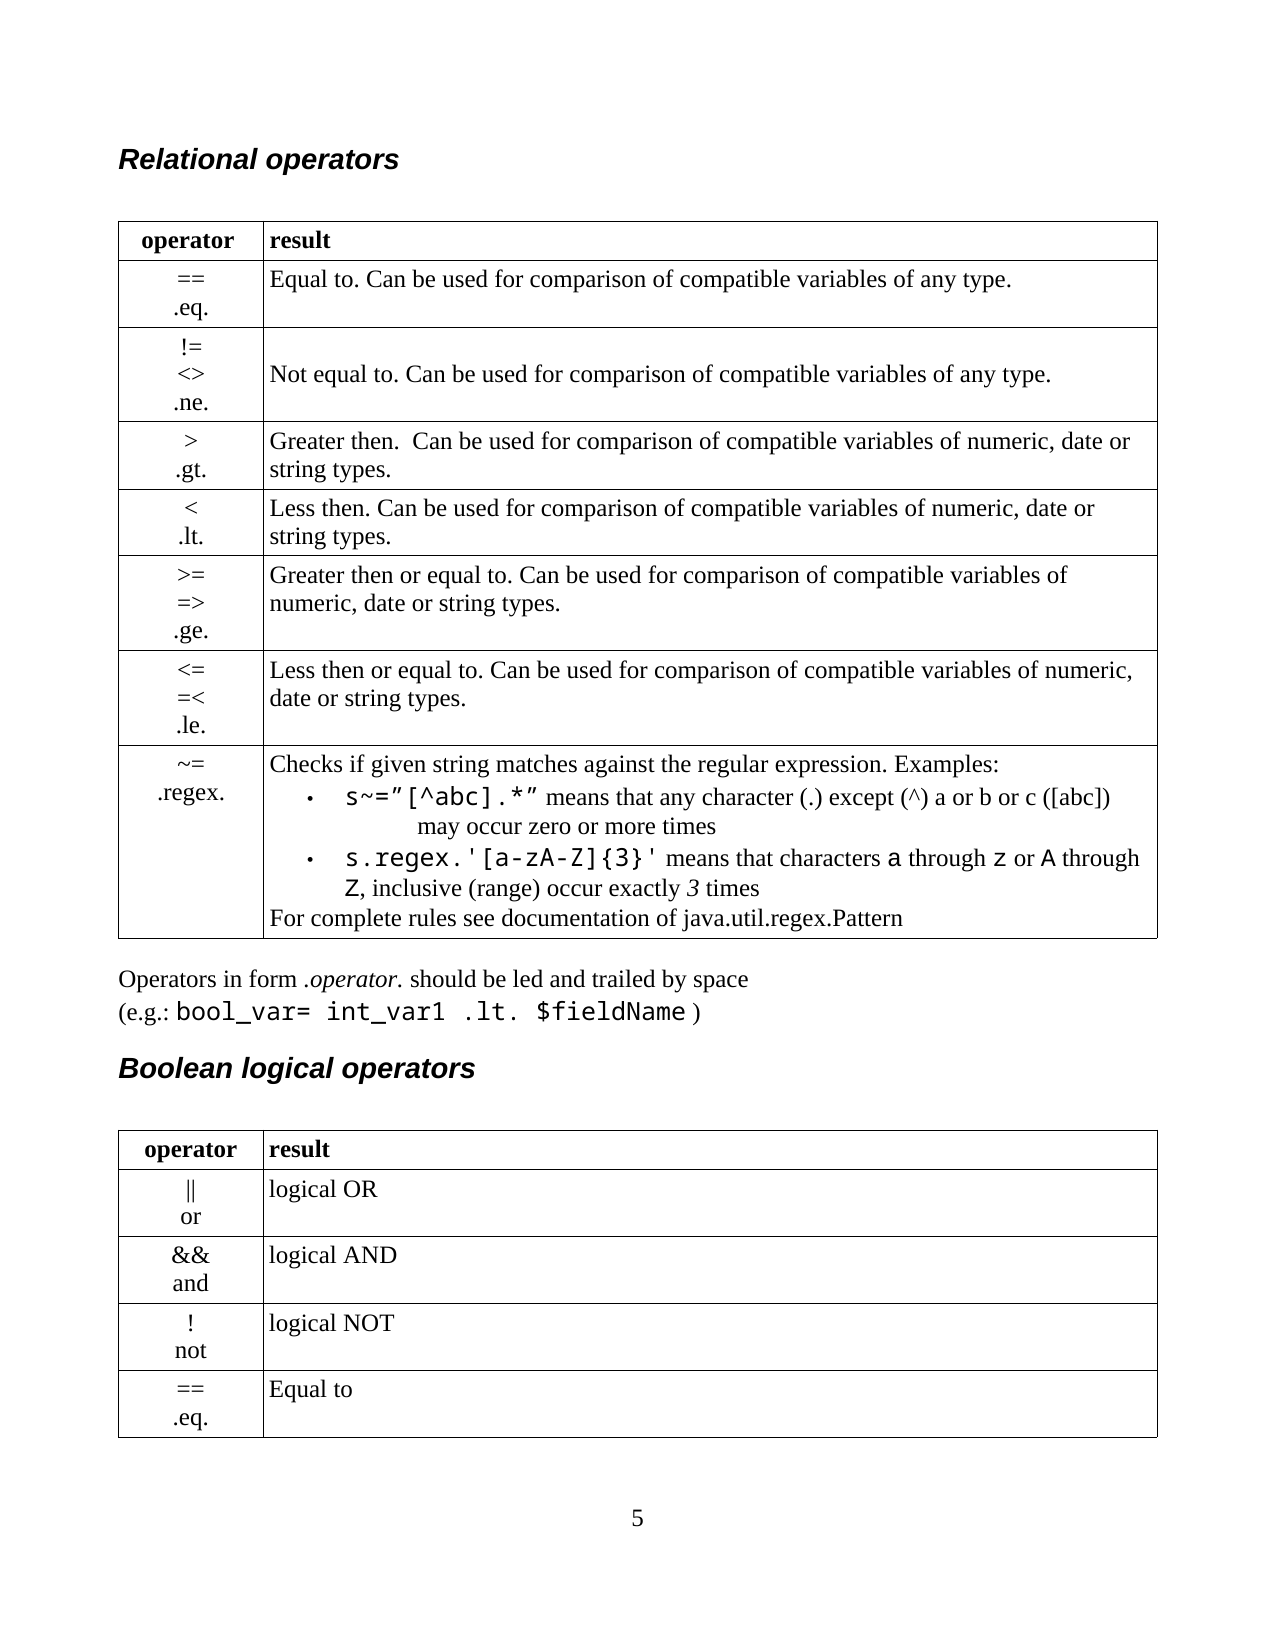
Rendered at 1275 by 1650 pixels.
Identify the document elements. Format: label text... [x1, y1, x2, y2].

table_cell logical AND [264, 1237, 1157, 1303]
table_cell ~= .regex. [119, 746, 263, 938]
table_cell logical OR [264, 1170, 1157, 1236]
table_cell Less then or equal to. Can be used for comparison of compatible variables of numeric, date or string types. [264, 651, 1157, 745]
subtitle Boolean logical operators [118, 1052, 1157, 1085]
table_cell > .gt. [119, 422, 263, 488]
text Operators in form .operator. should be led and trailed by space [118, 965, 1157, 993]
table_cell == .eq. [119, 1371, 263, 1437]
table_cell Greater then. Can be used for comparison of compatible variables of numeric, date or string types. [264, 422, 1157, 488]
table_cell Less then. Can be used for comparison of compatible variables of numeric, date or string types. [264, 490, 1157, 555]
table_header operator [119, 222, 263, 260]
table_cell Greater then or equal to. Can be used for comparison of compatible variables of numeric, date or string types. [264, 556, 1157, 650]
table_cell <= =< .le. [119, 651, 263, 745]
table_header result [264, 1131, 1157, 1169]
subtitle Relational operators [118, 143, 1157, 176]
text (e.g.: bool_var= int_var1 .lt. $fieldName ) [118, 993, 1157, 1027]
table_cell != <> .ne. [119, 328, 263, 421]
table_cell || or [119, 1170, 263, 1236]
table_header result [264, 222, 1157, 260]
table_cell Checks if given string matches against the regular expression. Examples: s~=”[^abc].*” means that any character (.) except (^) a or b or c ([abc]) may occur zero or more times s.regex.'[a-zA-Z]{3}' means that characters a through z or A through Z, inclusive (range) occur exactly 3 times For complete rules see documentation of java.util.regex.Pattern [264, 746, 1157, 938]
table_cell >= => .ge. [119, 556, 263, 650]
table_cell ! not [119, 1304, 263, 1370]
table_cell < .lt. [119, 490, 263, 555]
table_cell Not equal to. Can be used for comparison of compatible variables of any type. [264, 328, 1157, 421]
table_header operator [119, 1131, 263, 1169]
table_cell Equal to [264, 1371, 1157, 1437]
table_cell Equal to. Can be used for comparison of compatible variables of any type. [264, 261, 1157, 327]
table_cell logical NOT [264, 1304, 1157, 1370]
table_cell && and [119, 1237, 263, 1303]
table_cell == .eq. [119, 261, 263, 327]
